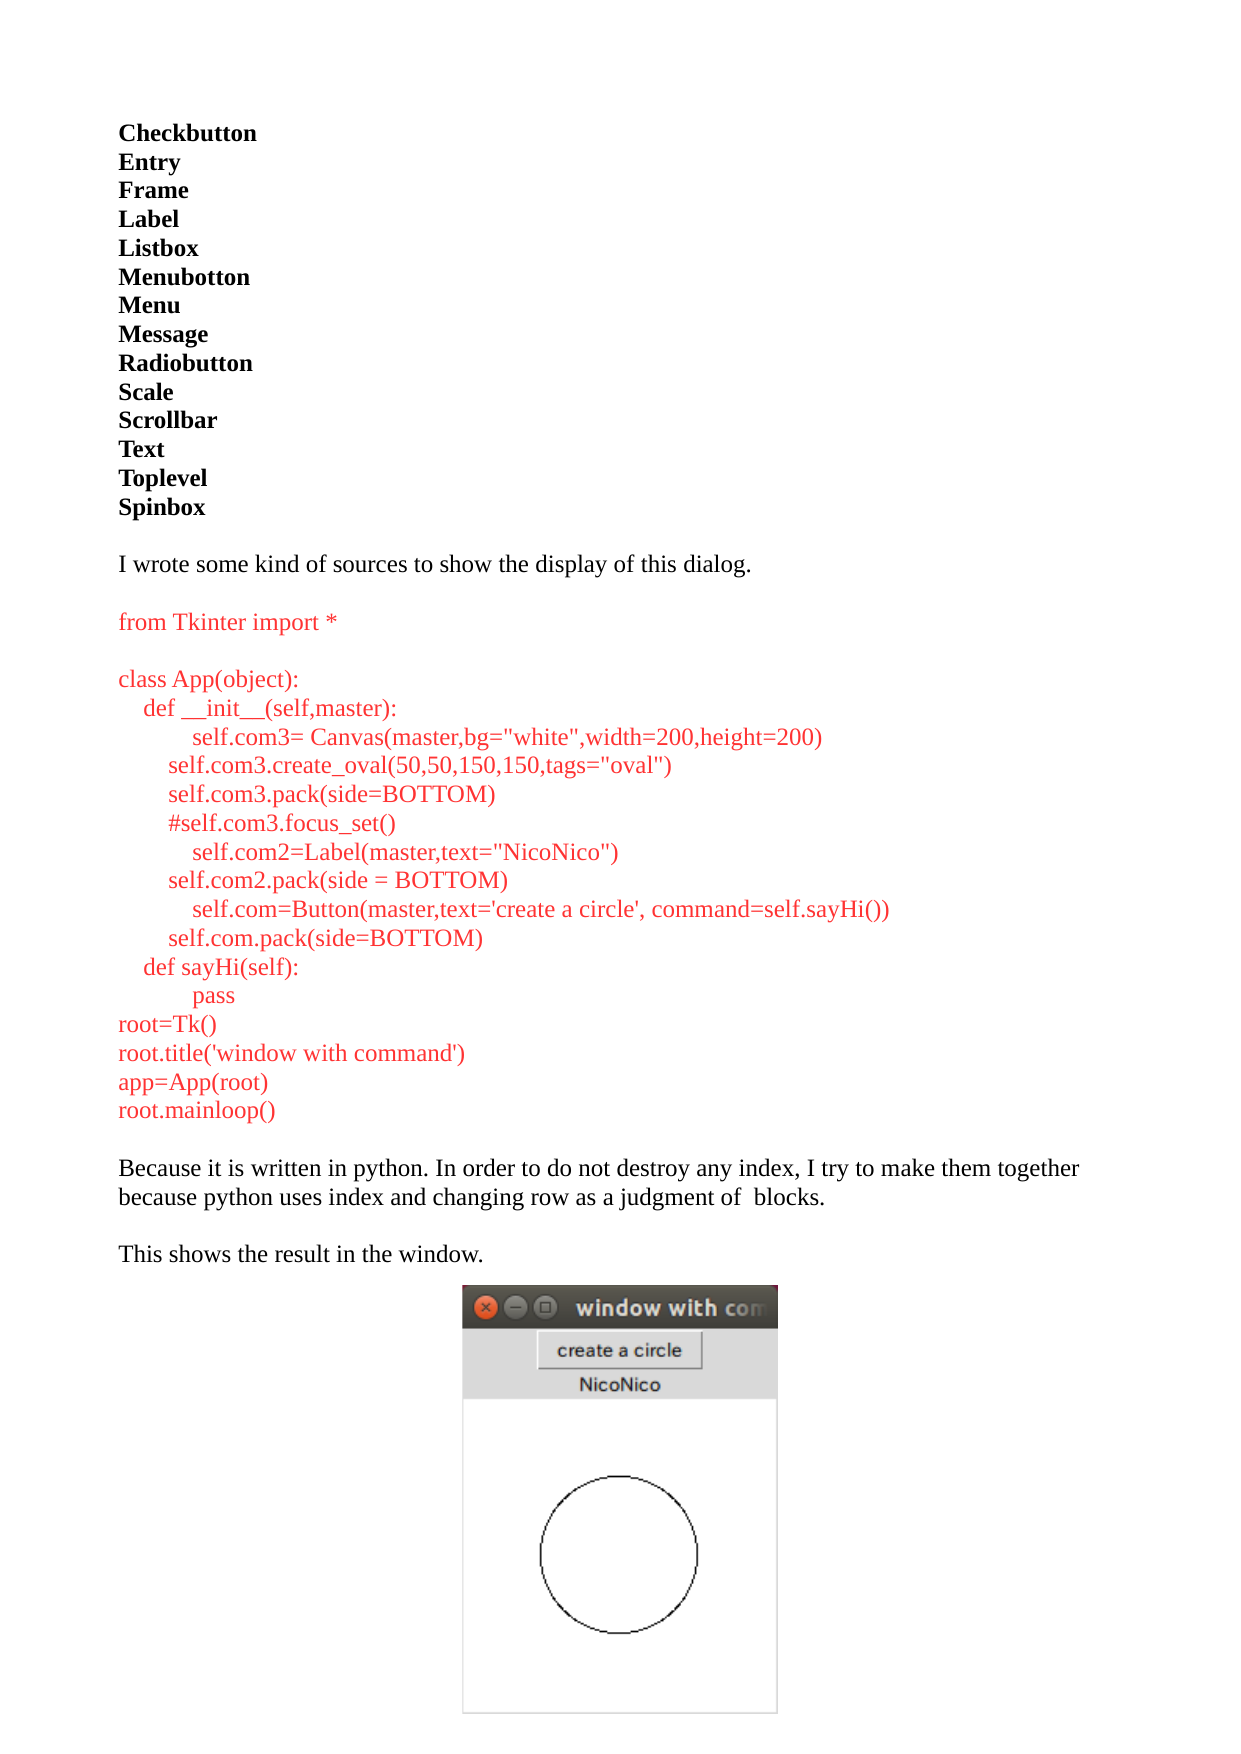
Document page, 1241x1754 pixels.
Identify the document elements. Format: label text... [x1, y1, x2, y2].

text app=App(root) [118, 1067, 1122, 1096]
text Scrollbar [118, 406, 1122, 434]
text pass [118, 981, 1122, 1009]
text #self.com3.focus_set() [118, 808, 1122, 837]
text def sayHi(self): [118, 952, 1122, 981]
text self.com3.pack(side=BOTTOM) [118, 779, 1122, 808]
text This shows the result in the window. [118, 1239, 1122, 1268]
picture [462, 1285, 778, 1714]
text Label [118, 204, 1122, 233]
text class App(object): [118, 664, 1122, 693]
text Frame [118, 176, 1122, 204]
text Menubotton [118, 262, 1122, 291]
text self.com2.pack(side = BOTTOM) [118, 866, 1122, 894]
text self.com=Button(master,text='create a circle', command=self.sayHi()) [118, 894, 1122, 923]
text Spinbox [118, 492, 1122, 521]
text Because it is written in python. In order to do not destroy any index, I try to make them together because python uses index and changing row as a judgment of blocks. [118, 1153, 1122, 1211]
text self.com3= Canvas(master,bg="white",width=200,height=200) [118, 722, 1122, 751]
text Message [118, 319, 1122, 348]
text Scale [118, 377, 1122, 406]
text Text [118, 434, 1122, 463]
text Radiobutton [118, 348, 1122, 377]
text def __init__(self,master): [118, 693, 1122, 722]
text I wrote some kind of sources to show the display of this dialog. [118, 549, 1122, 578]
text Checkbutton [118, 118, 1122, 147]
text self.com3.create_oval(50,50,150,150,tags="oval") [118, 751, 1122, 779]
text Listbox [118, 233, 1122, 262]
text Entry [118, 147, 1122, 176]
text root.mainloop() [118, 1096, 1122, 1124]
text Menu [118, 291, 1122, 319]
text from Tkinter import * [118, 607, 1122, 636]
text self.com2=Label(master,text="NicoNico") [118, 837, 1122, 866]
text self.com.pack(side=BOTTOM) [118, 923, 1122, 952]
text root.title('window with command') [118, 1038, 1122, 1067]
text root=Tk() [118, 1009, 1122, 1038]
text Toplevel [118, 463, 1122, 492]
